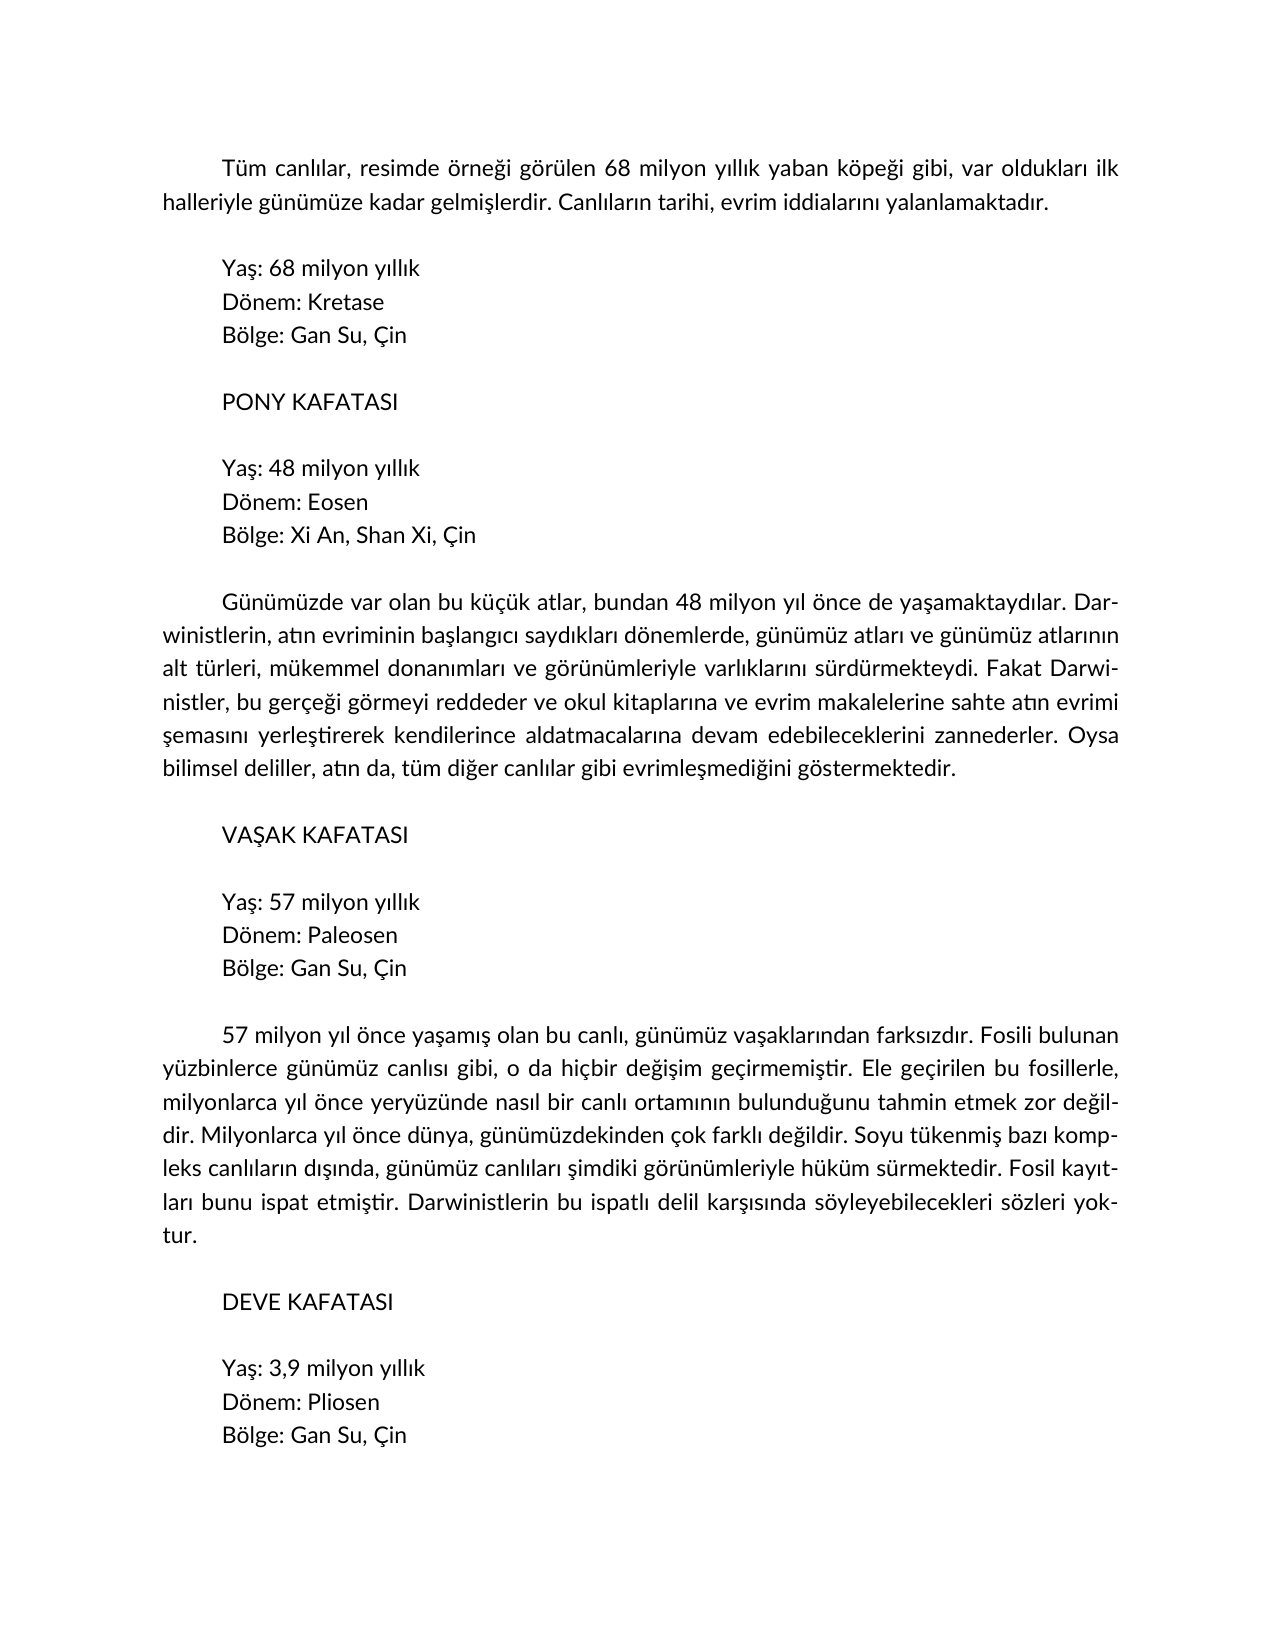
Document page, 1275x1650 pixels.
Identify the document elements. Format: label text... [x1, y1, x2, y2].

text Dö­nem: Eo­sen [162, 483, 1119, 517]
text Böl­ge: Gan Su, Çin [162, 950, 1119, 983]
text Dö­nem: Plio­sen [162, 1383, 1119, 1417]
text Böl­ge: Xi An, Shan Xi, Çin [162, 517, 1119, 550]
text Dö­nem: Kre­ta­se [162, 283, 1119, 317]
text Dö­nem: Pa­leo­sen [162, 917, 1119, 950]
text Gü­nü­müz­de var olan bu kü­çük at­lar, bun­dan 48 mil­yon yıl ön­ce de ya­şa­mak­tay­dı­lar. Dar­wi­nist­le­rin, atın ev­ri­mi­nin baş­lan­gı­cı say­dık­la­rı dö­nem­ler­de, gü­nü­müz at­la­rı ve gü­nü­müz at­la­rı­nın alt tür­le­ri, mü­kem­mel do­na­nım­la­rı ve gö­rü­nüm­le­riy­le var­lık­la­rı­nı sür­dür­mek­tey­di. Fa­kat Dar­wi­nist­ler, bu ger­çe­ği gör­me­yi red­de­der ve okul ki­tap­la­rı­na ve ev­rim ma­ka­le­le­ri­ne sah­te atın ev­ri­mi şe­ma­sı­nı yer­leş­ti­re­rek ken­di­le­rin­ce al­dat­ma­ca­la­rı­na de­vam ede­bi­le­cek­le­ri­ni zan­ne­der­ler. Oy­sa bi­lim­sel de­lil­ler, atın da, tüm di­ğer can­lı­lar gi­bi ev­rim­leş­me­di­ği­ni gös­ter­mek­te­dir. [162, 583, 1119, 783]
text DE­VE KA­FA­TA­SI [162, 1283, 1119, 1317]
text Yaş: 68 mil­yon yıl­lık [162, 250, 1119, 283]
text Böl­ge: Gan Su, Çin [162, 317, 1119, 350]
text Yaş: 3,9 mil­yon yıl­lık [162, 1350, 1119, 1383]
text Tüm canlılar, re­sim­de ör­ne­ği gö­rü­len 68 mil­yon yıllık ya­ban kö­pe­ği gi­bi, var ol­duk­ları ilk hal­le­riy­le gü­nü­mü­ze ka­dar gel­miş­ler­dir. Canlıların ta­ri­hi, ev­rim id­dia­larını ya­lan­la­mak­tadır. [162, 150, 1119, 217]
text Yaş: 57 mil­yon yıl­lık [162, 883, 1119, 917]
text VA­ŞAK KA­FA­TA­SI [162, 817, 1119, 850]
text PONY KA­FA­TA­SI [162, 383, 1119, 417]
text Böl­ge: Gan Su, Çin [162, 1417, 1119, 1450]
text 57 mil­yon yıl ön­ce ya­şa­mış olan bu can­lı, gü­nü­müz va­şak­la­rın­dan fark­sız­dır. Fo­si­li bu­lu­nan yüz­bin­ler­ce gü­nü­müz can­lı­sı gi­bi, o da hiç­bir de­ği­şim ge­çir­me­miş­tir. Ele ge­çi­ri­len bu fo­sil­ler­le, mil­yon­lar­ca yıl ön­ce yer­yü­zün­de na­sıl bir can­lı or­ta­mı­nın bu­lun­du­ğu­nu tah­min et­mek zor de­ğil­dir. Mil­yon­lar­ca yıl ön­ce dün­ya, gü­nü­müz­de­kin­den çok fark­lı de­ğil­dir. So­yu tü­ken­miş ba­zı komp­leks can­lı­la­rın dı­şın­da, gü­nü­müz can­lı­la­rı şim­di­ki gö­rü­nüm­le­riy­le hü­küm sür­mek­te­dir. Fo­sil ka­yıt­la­rı bu­nu is­pat et­miş­tir. Dar­wi­nist­le­rin bu is­pat­lı de­lil kar­şı­sın­da söy­le­ye­bi­le­cek­le­ri söz­le­ri yok­tur. [162, 1017, 1119, 1250]
text Yaş: 48 mil­yon yıl­lık [162, 450, 1119, 483]
